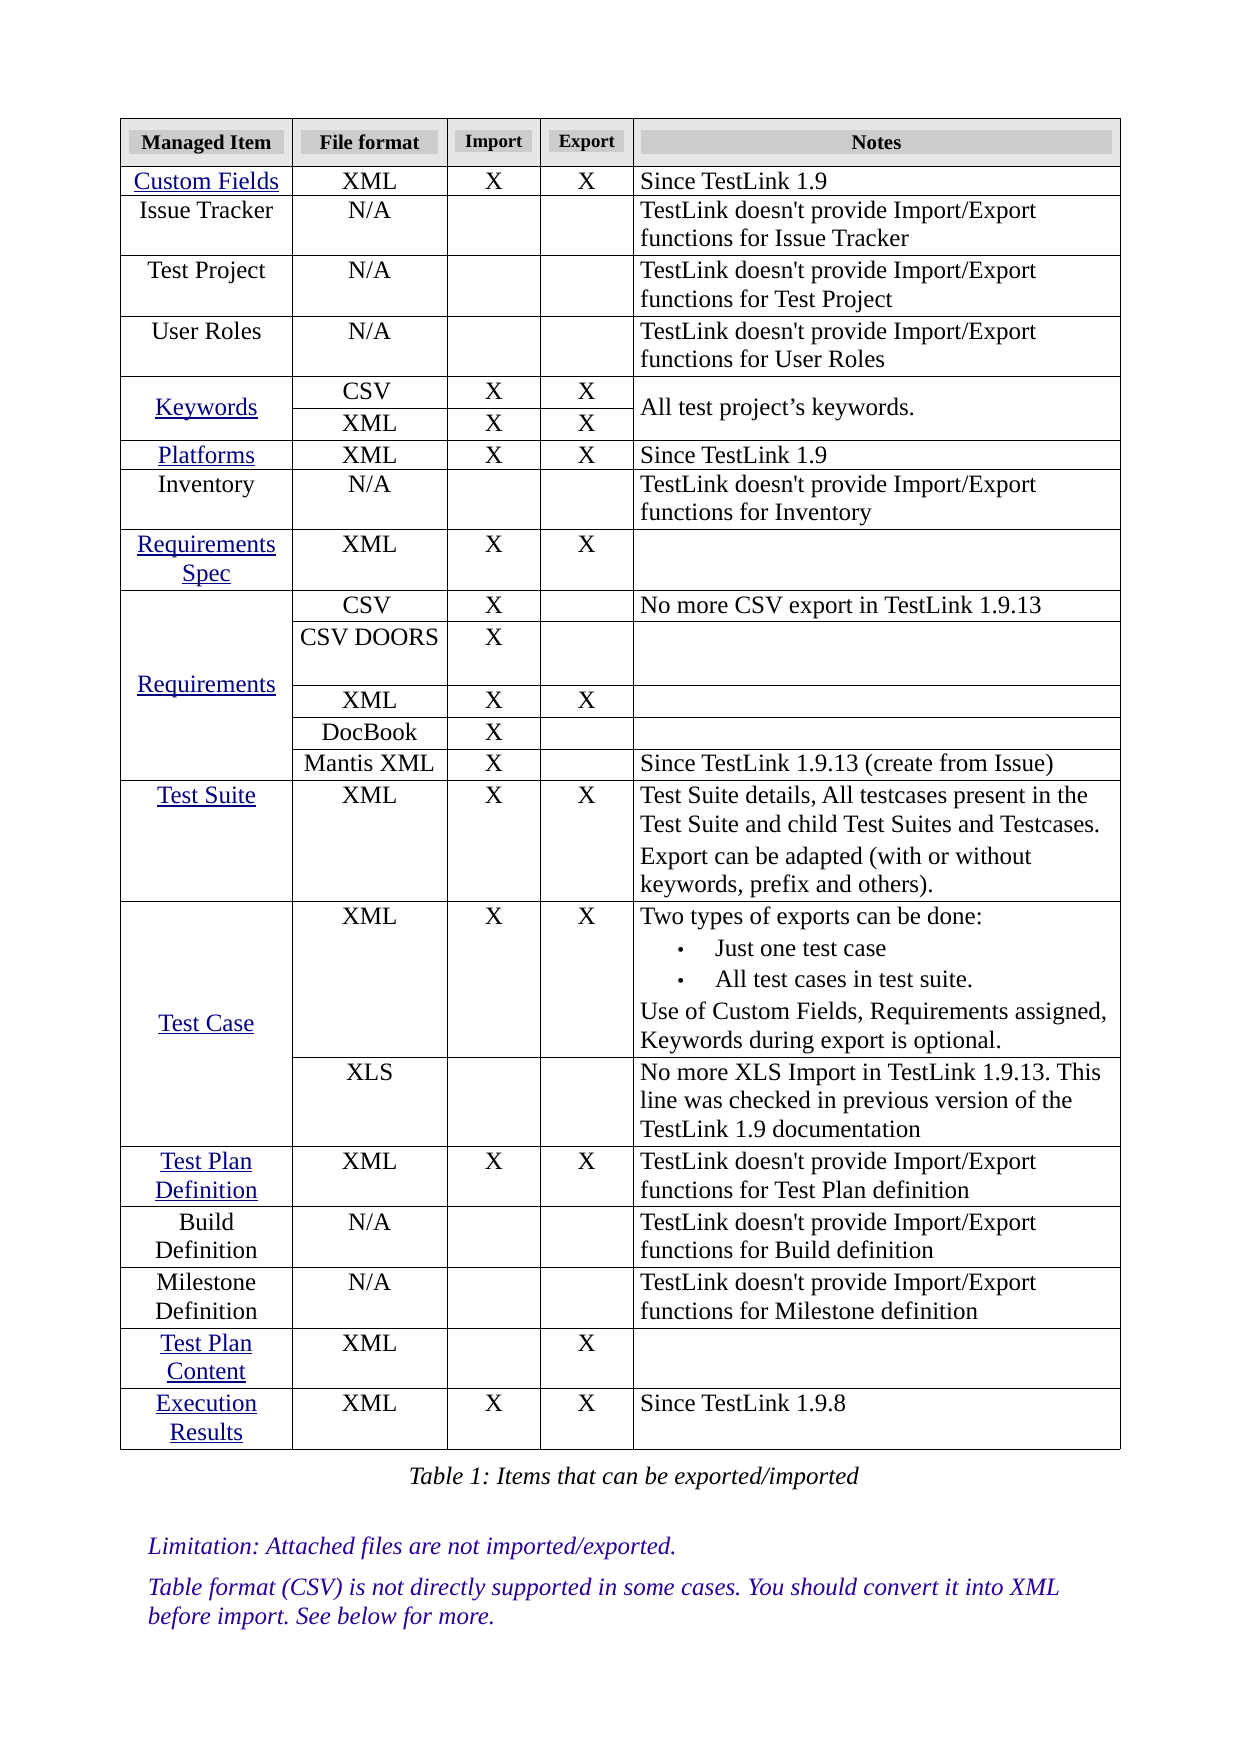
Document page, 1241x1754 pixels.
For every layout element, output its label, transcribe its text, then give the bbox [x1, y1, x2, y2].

table_cell [448, 470, 540, 529]
table_cell XML [293, 781, 447, 901]
table_cell [541, 622, 633, 685]
table_cell Execution Results [121, 1389, 292, 1448]
table_cell XML [293, 902, 447, 1057]
table_cell TestLink doesn't provide Import/Export functions for Test Project [634, 256, 1120, 316]
table_cell Platforms [121, 441, 292, 469]
table_cell Keywords [121, 377, 292, 440]
table_cell X [448, 1389, 540, 1448]
table_cell X [448, 167, 540, 195]
table_cell X [448, 377, 540, 408]
table_cell X [448, 591, 540, 621]
table_cell X [541, 902, 633, 1057]
table_cell No more CSV export in TestLink 1.9.13 [634, 591, 1120, 621]
table_cell TestLink doesn't provide Import/Export functions for User Roles [634, 317, 1120, 376]
table_cell X [448, 441, 540, 469]
text Table format (CSV) is not directly supported in some cases. You should convert it into XML before import. See below for more. [148, 1572, 1093, 1630]
table_cell [448, 1058, 540, 1146]
table_cell XML [293, 530, 447, 590]
table_cell X [541, 377, 633, 408]
table_cell TestLink doesn't provide Import/Export functions for Inventory [634, 470, 1120, 529]
table_cell Test Plan Content [121, 1329, 292, 1388]
table_cell Test Project [121, 256, 292, 316]
table_header Notes [634, 119, 1120, 166]
table_cell Custom Fields [121, 167, 292, 195]
table_cell N/A [293, 317, 447, 376]
table_cell Since TestLink 1.9.13 (create from Issue) [634, 750, 1120, 780]
table_cell [541, 470, 633, 529]
table_cell XML [293, 686, 447, 717]
table_cell Since TestLink 1.9 [634, 167, 1120, 195]
table_header Managed Item [121, 119, 292, 166]
table_cell [448, 256, 540, 316]
table_cell N/A [293, 1207, 447, 1267]
table_cell X [448, 718, 540, 748]
table_cell XML [293, 409, 447, 440]
table_cell [541, 1058, 633, 1146]
text Limitation: Attached files are not imported/exported. [148, 1531, 1093, 1560]
table_cell N/A [293, 470, 447, 529]
table_cell X [541, 781, 633, 901]
table_header File format [293, 119, 447, 166]
table_cell Build Definition [121, 1207, 292, 1267]
table_cell X [541, 441, 633, 469]
table_cell [448, 1268, 540, 1327]
table_cell [541, 317, 633, 376]
table_cell CSV DOORS [293, 622, 447, 685]
table_cell TestLink doesn't provide Import/Export functions for Build definition [634, 1207, 1120, 1267]
table_cell N/A [293, 256, 447, 316]
table_cell X [541, 1389, 633, 1448]
table_cell All test project’s keywords. [634, 377, 1120, 440]
table_cell XML [293, 1389, 447, 1448]
table_cell X [448, 686, 540, 717]
table_cell DocBook [293, 718, 447, 748]
table_cell [634, 622, 1120, 685]
table_cell Requirements Spec [121, 530, 292, 590]
table_cell XLS [293, 1058, 447, 1146]
table_cell [448, 196, 540, 255]
table_cell Test Suite [121, 781, 292, 901]
table_cell No more XLS Import in TestLink 1.9.13. This line was checked in previous version of the TestLink 1.9 documentation [634, 1058, 1120, 1146]
table_cell CSV [293, 377, 447, 408]
table_cell X [448, 781, 540, 901]
table_cell Requirements [121, 591, 292, 780]
table_cell User Roles [121, 317, 292, 376]
table_cell CSV [293, 591, 447, 621]
table_cell [634, 718, 1120, 748]
table_cell X [541, 167, 633, 195]
table_cell X [541, 1329, 633, 1388]
table_cell X [448, 750, 540, 780]
table_cell X [448, 530, 540, 590]
table_cell X [448, 1147, 540, 1206]
table_cell [541, 718, 633, 748]
table_cell [634, 686, 1120, 717]
table_cell TestLink doesn't provide Import/Export functions for Test Plan definition [634, 1147, 1120, 1206]
table_cell [541, 196, 633, 255]
table_cell [541, 750, 633, 780]
table_header Import [448, 119, 540, 166]
table_cell X [448, 902, 540, 1057]
table_cell Issue Tracker [121, 196, 292, 255]
table_cell X [541, 686, 633, 717]
table_cell Mantis XML [293, 750, 447, 780]
table_cell N/A [293, 196, 447, 255]
table_cell [541, 1207, 633, 1267]
table_cell X [448, 622, 540, 685]
table_cell Since TestLink 1.9 [634, 441, 1120, 469]
table_cell XML [293, 441, 447, 469]
table_cell Test Plan Definition [121, 1147, 292, 1206]
table_cell Since TestLink 1.9.8 [634, 1389, 1120, 1448]
table_cell [634, 530, 1120, 590]
table_cell XML [293, 167, 447, 195]
table_cell [541, 256, 633, 316]
table_cell [448, 1207, 540, 1267]
table_cell TestLink doesn't provide Import/Export functions for Issue Tracker [634, 196, 1120, 255]
table_cell [541, 1268, 633, 1327]
table_cell [448, 317, 540, 376]
table_cell X [448, 409, 540, 440]
table_cell [448, 1329, 540, 1388]
table_cell Test Case [121, 902, 292, 1146]
table_cell Two types of exports can be done: Just one test case All test cases in test suite. Use of Custom Fields, Requirements assigned, Keywords during export is optional. [634, 902, 1120, 1057]
table_cell XML [293, 1147, 447, 1206]
table_cell TestLink doesn't provide Import/Export functions for Milestone definition [634, 1268, 1120, 1327]
table_cell X [541, 409, 633, 440]
table_cell Milestone Definition [121, 1268, 292, 1327]
table_cell X [541, 530, 633, 590]
table_cell X [541, 1147, 633, 1206]
table_cell XML [293, 1329, 447, 1388]
table_cell Inventory [121, 470, 292, 529]
table_cell N/A [293, 1268, 447, 1327]
table_cell [634, 1329, 1120, 1388]
table_cell Test Suite details, All testcases present in the Test Suite and child Test Suites and Testcases. Export can be adapted (with or without keywords, prefix and others). [634, 781, 1120, 901]
table_cell [541, 591, 633, 621]
table_header Export [541, 119, 633, 166]
text Table 1: Items that can be exported/imported [148, 1461, 1122, 1490]
